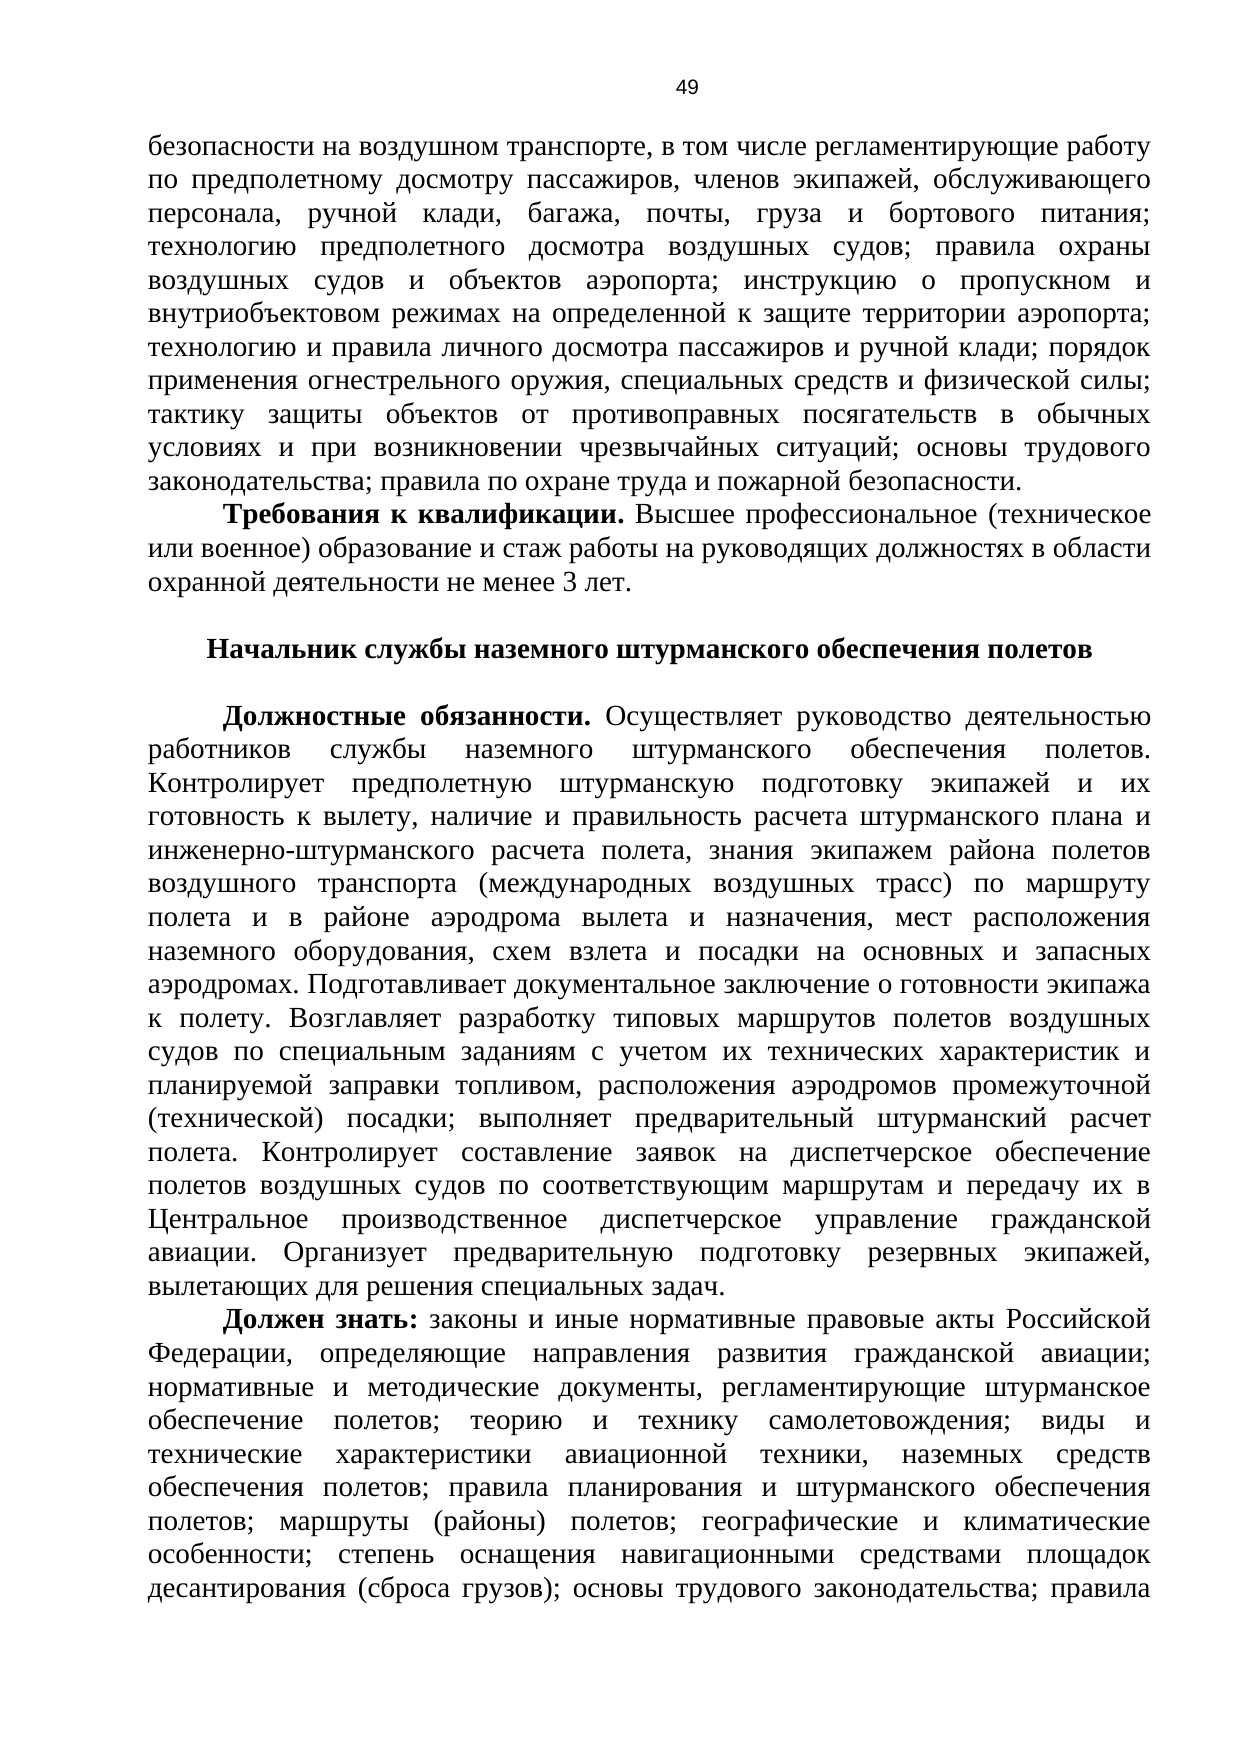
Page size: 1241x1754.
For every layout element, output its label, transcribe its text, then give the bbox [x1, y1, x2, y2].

subtitle Начальник службы наземного штурманского обеспечения полетов [148, 631, 1152, 664]
text Должностные обязанности. Осуществляет руководство деятельностью работников службы наземного штурманского обеспечения полетов. Контролирует предполетную штурманскую подготовку экипажей и их готовность к вылету, наличие и правильность расчета штурманского плана и инженерно-штурманского расчета полета, знания экипажем района полетов воздушного транспорта (международных воздушных трасс) по маршруту полета и в районе аэродрома вылета и назначения, мест расположения наземного оборудования, схем взлета и посадки на основных и запасных аэродромах. Подготавливает документальное заключение о готовности экипажа к полету. Возглавляет разработку типовых маршрутов полетов воздушных судов по специальным заданиям с учетом их технических характеристик и планируемой заправки топливом, расположения аэродромов промежуточной (технической) посадки; выполняет предварительный штурманский расчет полета. Контролирует составление заявок на диспетчерское обеспечение полетов воздушных судов по соответствующим маршрутам и передачу их в Центральное производственное диспетчерское управление гражданской авиации. Организует предварительную подготовку резервных экипажей, вылетающих для решения специальных задач. [148, 698, 1152, 1302]
text Требования к квалификации. Высшее профессиональное (техническое или военное) образование и стаж работы на руководящих должностях в области охранной деятельности не менее 3 лет. [148, 497, 1152, 597]
text безопасности на воздушном транспорте, в том числе регламентирующие работу по предполетному досмотру пассажиров, членов экипажей, обслуживающего персонала, ручной клади, багажа, почты, груза и бортового питания; технологию предполетного досмотра воздушных судов; правила охраны воздушных судов и объектов аэропорта; инструкцию о пропускном и внутриобъектовом режимах на определенной к защите территории аэропорта; технологию и правила личного досмотра пассажиров и ручной клади; порядок применения огнестрельного оружия, специальных средств и физической силы; тактику защиты объектов от противоправных посягательств в обычных условиях и при возникновении чрезвычайных ситуаций; основы трудового законодательства; правила по охране труда и пожарной безопасности. [148, 128, 1152, 497]
text Должен знать: законы и иные нормативные правовые акты Российской Федерации, определяющие направления развития гражданской авиации; нормативные и методические документы, регламентирующие штурманское обеспечение полетов; теорию и технику самолетовождения; виды и технические характеристики авиационной техники, наземных средств обеспечения полетов; правила планирования и штурманского обеспечения полетов; маршруты (районы) полетов; географические и климатические особенности; степень оснащения навигационными средствами площадок десантирования (сброса грузов); основы трудового законодательства; правила [148, 1302, 1152, 1603]
